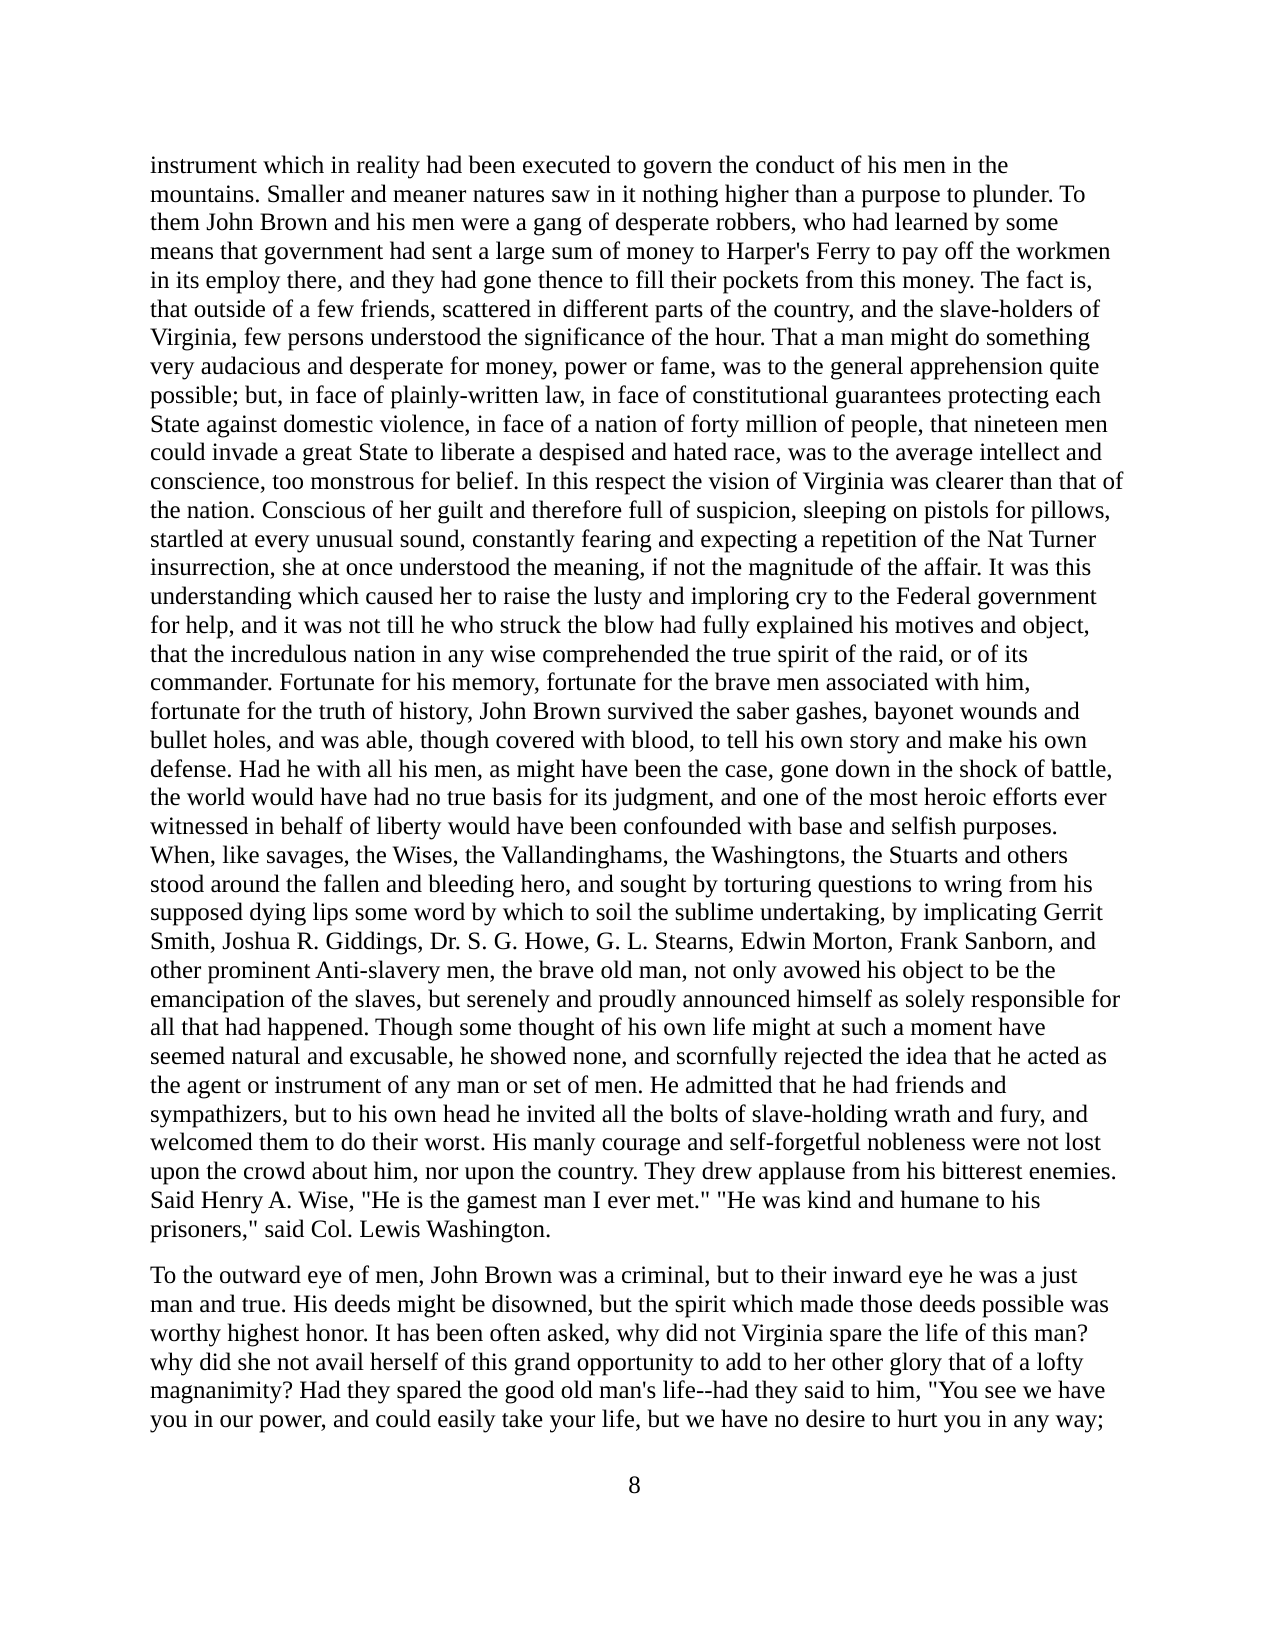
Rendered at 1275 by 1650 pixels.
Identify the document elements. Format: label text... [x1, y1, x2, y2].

text instrument which in reality had been executed to govern the conduct of his men in the mountains. Smaller and meaner natures saw in it nothing higher than a purpose to plunder. To them John Brown and his men were a gang of desperate robbers, who had learned by some means that government had sent a large sum of money to Harper's Ferry to pay off the workmen in its employ there, and they had gone thence to fill their pockets from this money. The fact is, that outside of a few friends, scattered in different parts of the country, and the slave-holders of Virginia, few persons understood the significance of the hour. That a man might do something very audacious and desperate for money, power or fame, was to the general apprehension quite possible; but, in face of plainly-written law, in face of constitutional guarantees protecting each State against domestic violence, in face of a nation of forty million of people, that nineteen men could invade a great State to liberate a despised and hated race, was to the average intellect and conscience, too monstrous for belief. In this respect the vision of Virginia was clearer than that of the nation. Conscious of her guilt and therefore full of suspicion, sleeping on pistols for pillows, startled at every unusual sound, constantly fearing and expecting a repetition of the Nat Turner insurrection, she at once understood the meaning, if not the magnitude of the affair. It was this understanding which caused her to raise the lusty and imploring cry to the Federal government for help, and it was not till he who struck the blow had fully explained his motives and object, that the incredulous nation in any wise comprehended the true spirit of the raid, or of its commander. Fortunate for his memory, fortunate for the brave men associated with him, fortunate for the truth of history, John Brown survived the saber gashes, bayonet wounds and bullet holes, and was able, though covered with blood, to tell his own story and make his own defense. Had he with all his men, as might have been the case, gone down in the shock of battle, the world would have had no true basis for its judgment, and one of the most heroic efforts ever witnessed in behalf of liberty would have been confounded with base and selfish purposes. When, like savages, the Wises, the Vallandinghams, the Washingtons, the Stuarts and others stood around the fallen and bleeding hero, and sought by torturing questions to wring from his supposed dying lips some word by which to soil the sublime undertaking, by implicating Gerrit Smith, Joshua R. Giddings, Dr. S. G. Howe, G. L. Stearns, Edwin Morton, Frank Sanborn, and other prominent Anti-slavery men, the brave old man, not only avowed his object to be the emancipation of the slaves, but serenely and proudly announced himself as solely responsible for all that had happened. Though some thought of his own life might at such a moment have seemed natural and excusable, he showed none, and scornfully rejected the idea that he acted as the agent or instrument of any man or set of men. He admitted that he had friends and sympathizers, but to his own head he invited all the bolts of slave-holding wrath and fury, and welcomed them to do their worst. His manly courage and self-forgetful nobleness were not lost upon the crowd about him, nor upon the country. They drew applause from his bitterest enemies. Said Henry A. Wise, "He is the gamest man I ever met." "He was kind and humane to his prisoners," said Col. Lewis Washington. [150, 150, 1125, 1242]
text To the outward eye of men, John Brown was a criminal, but to their inward eye he was a just man and true. His deeds might be disowned, but the spirit which made those deeds possible was worthy highest honor. It has been often asked, why did not Virginia spare the life of this man? why did she not avail herself of this grand opportunity to add to her other glory that of a lofty magnanimity? Had they spared the good old man's life--had they said to him, "You see we have you in our power, and could easily take your life, but we have no desire to hurt you in any way; [150, 1260, 1125, 1433]
